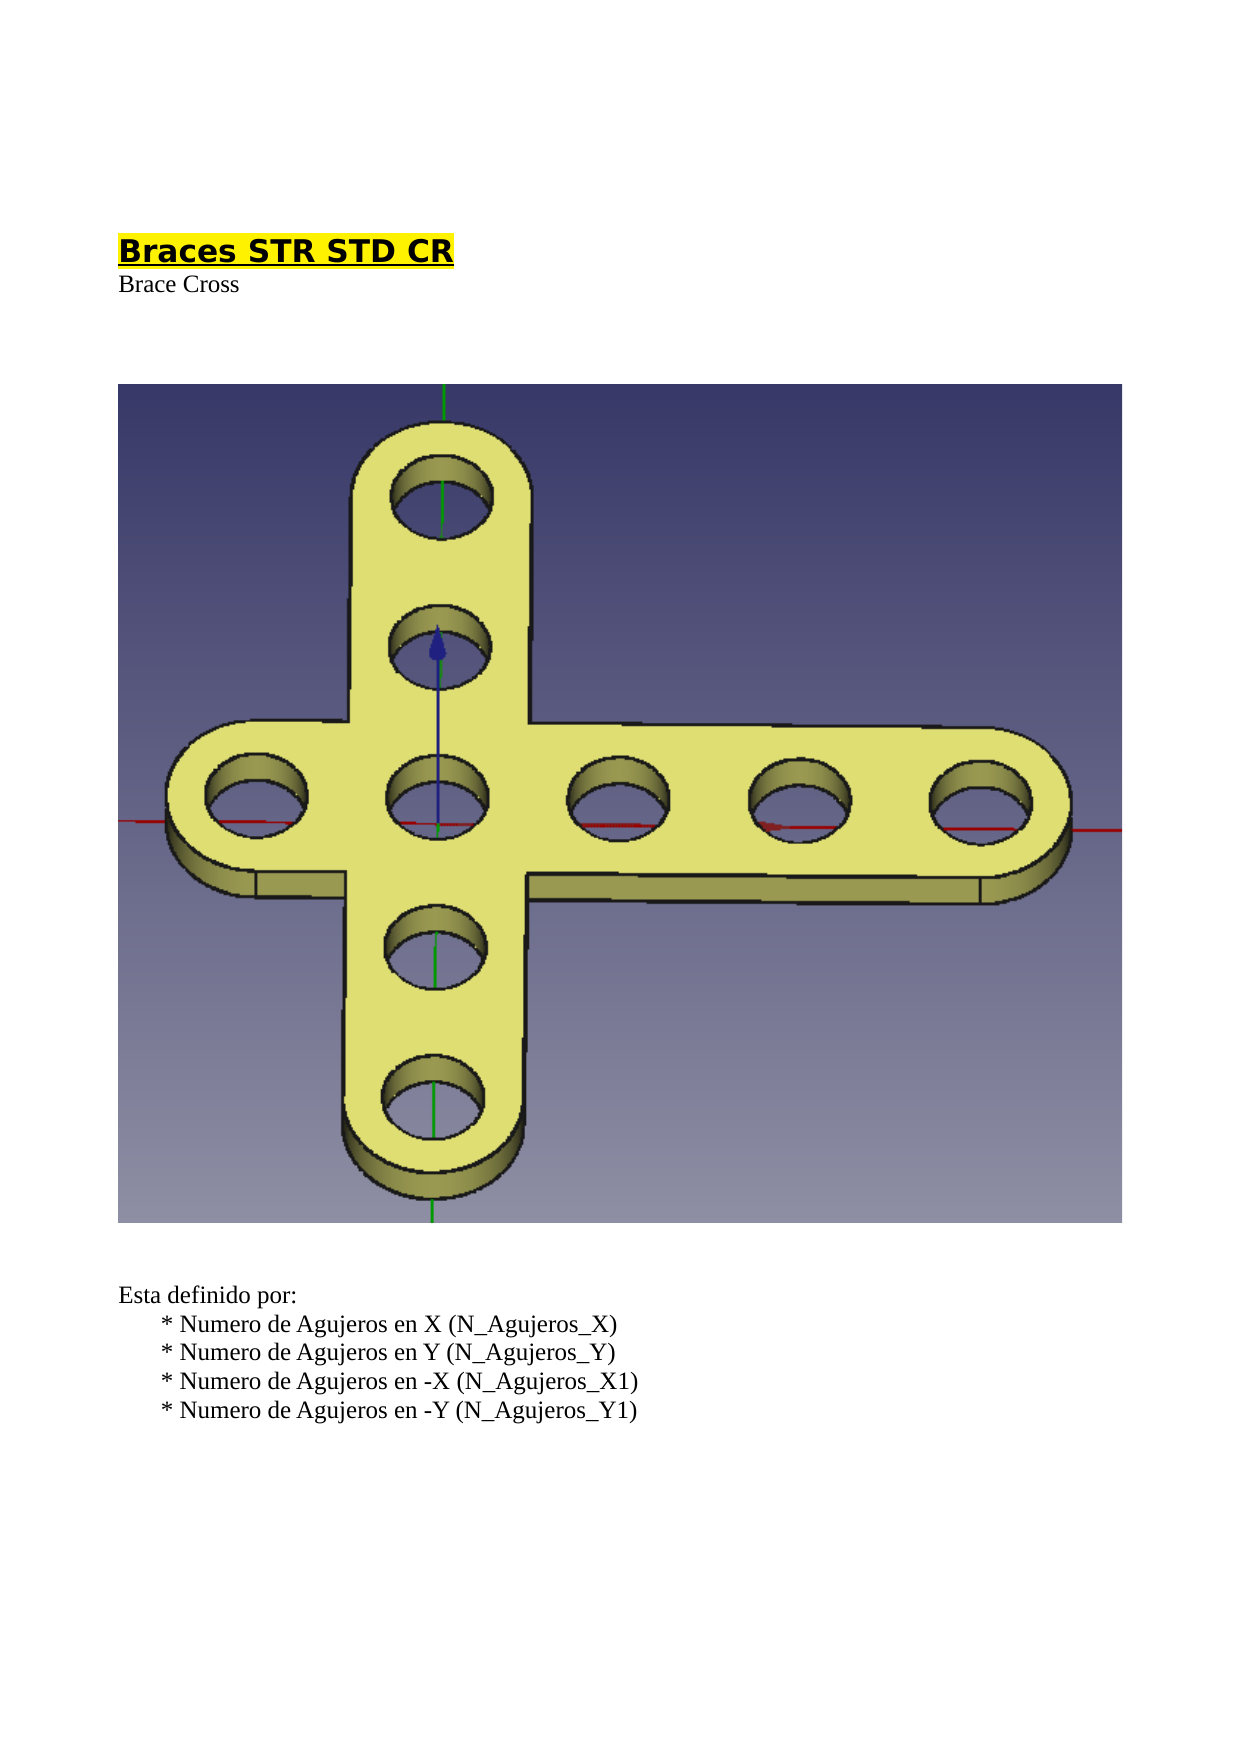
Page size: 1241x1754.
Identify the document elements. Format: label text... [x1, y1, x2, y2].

text Brace Cross [118, 269, 1122, 298]
text Esta definido por: [118, 1280, 1122, 1309]
text * Numero de Agujeros en X (N_Agujeros_X) [118, 1309, 1122, 1337]
text * Numero de Agujeros en Y (N_Agujeros_Y) [118, 1337, 1122, 1366]
text * Numero de Agujeros en -X (N_Agujeros_X1) [118, 1366, 1122, 1395]
text * Numero de Agujeros en -Y (N_Agujeros_Y1) [118, 1395, 1122, 1424]
picture [118, 384, 1123, 1223]
text Braces STR STD CR [118, 233, 1122, 269]
